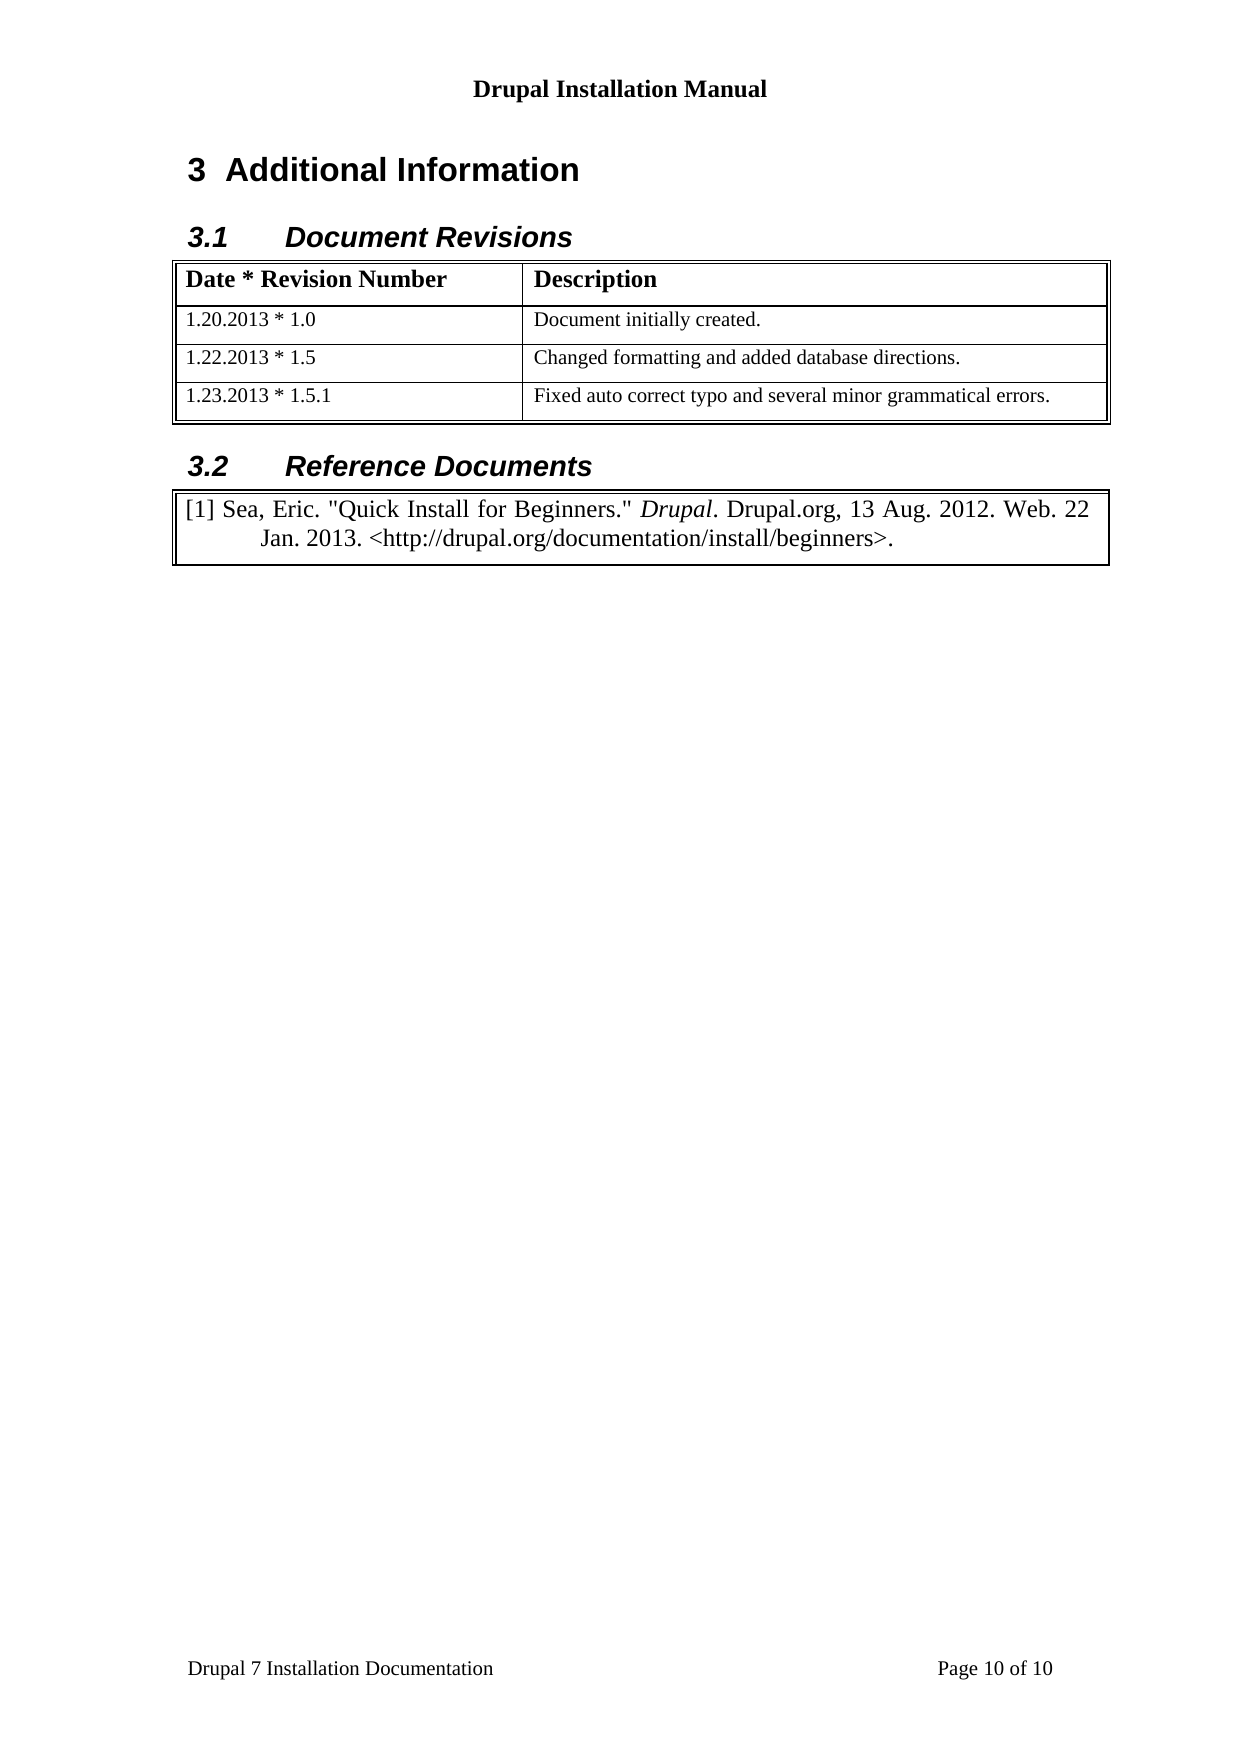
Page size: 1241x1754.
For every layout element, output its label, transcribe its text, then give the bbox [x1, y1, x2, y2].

table_cell Changed formatting and added database directions. [523, 345, 1106, 382]
table_cell 1.20.2013 * 1.0 [177, 307, 522, 343]
subtitle Document Revisions [187, 220, 1053, 253]
table_header Date * Revision Number [177, 264, 522, 305]
table_cell 1.22.2013 * 1.5 [177, 345, 522, 382]
subtitle Additional Information [187, 150, 1053, 188]
subtitle Reference Documents [187, 449, 1053, 483]
table_cell 1.23.2013 * 1.5.1 [177, 383, 522, 420]
table_cell Document initially created. [523, 307, 1106, 343]
table_header Description [523, 264, 1106, 305]
table_header [1] Sea, Eric. "Quick Install for Beginners." Drupal. Drupal.org, 13 Aug. 2012. Web. 22 Jan. 2013. <http://drupal.org/documentation/install/beginners>. [177, 494, 1108, 564]
table_cell Fixed auto correct typo and several minor grammatical errors. [523, 383, 1106, 420]
